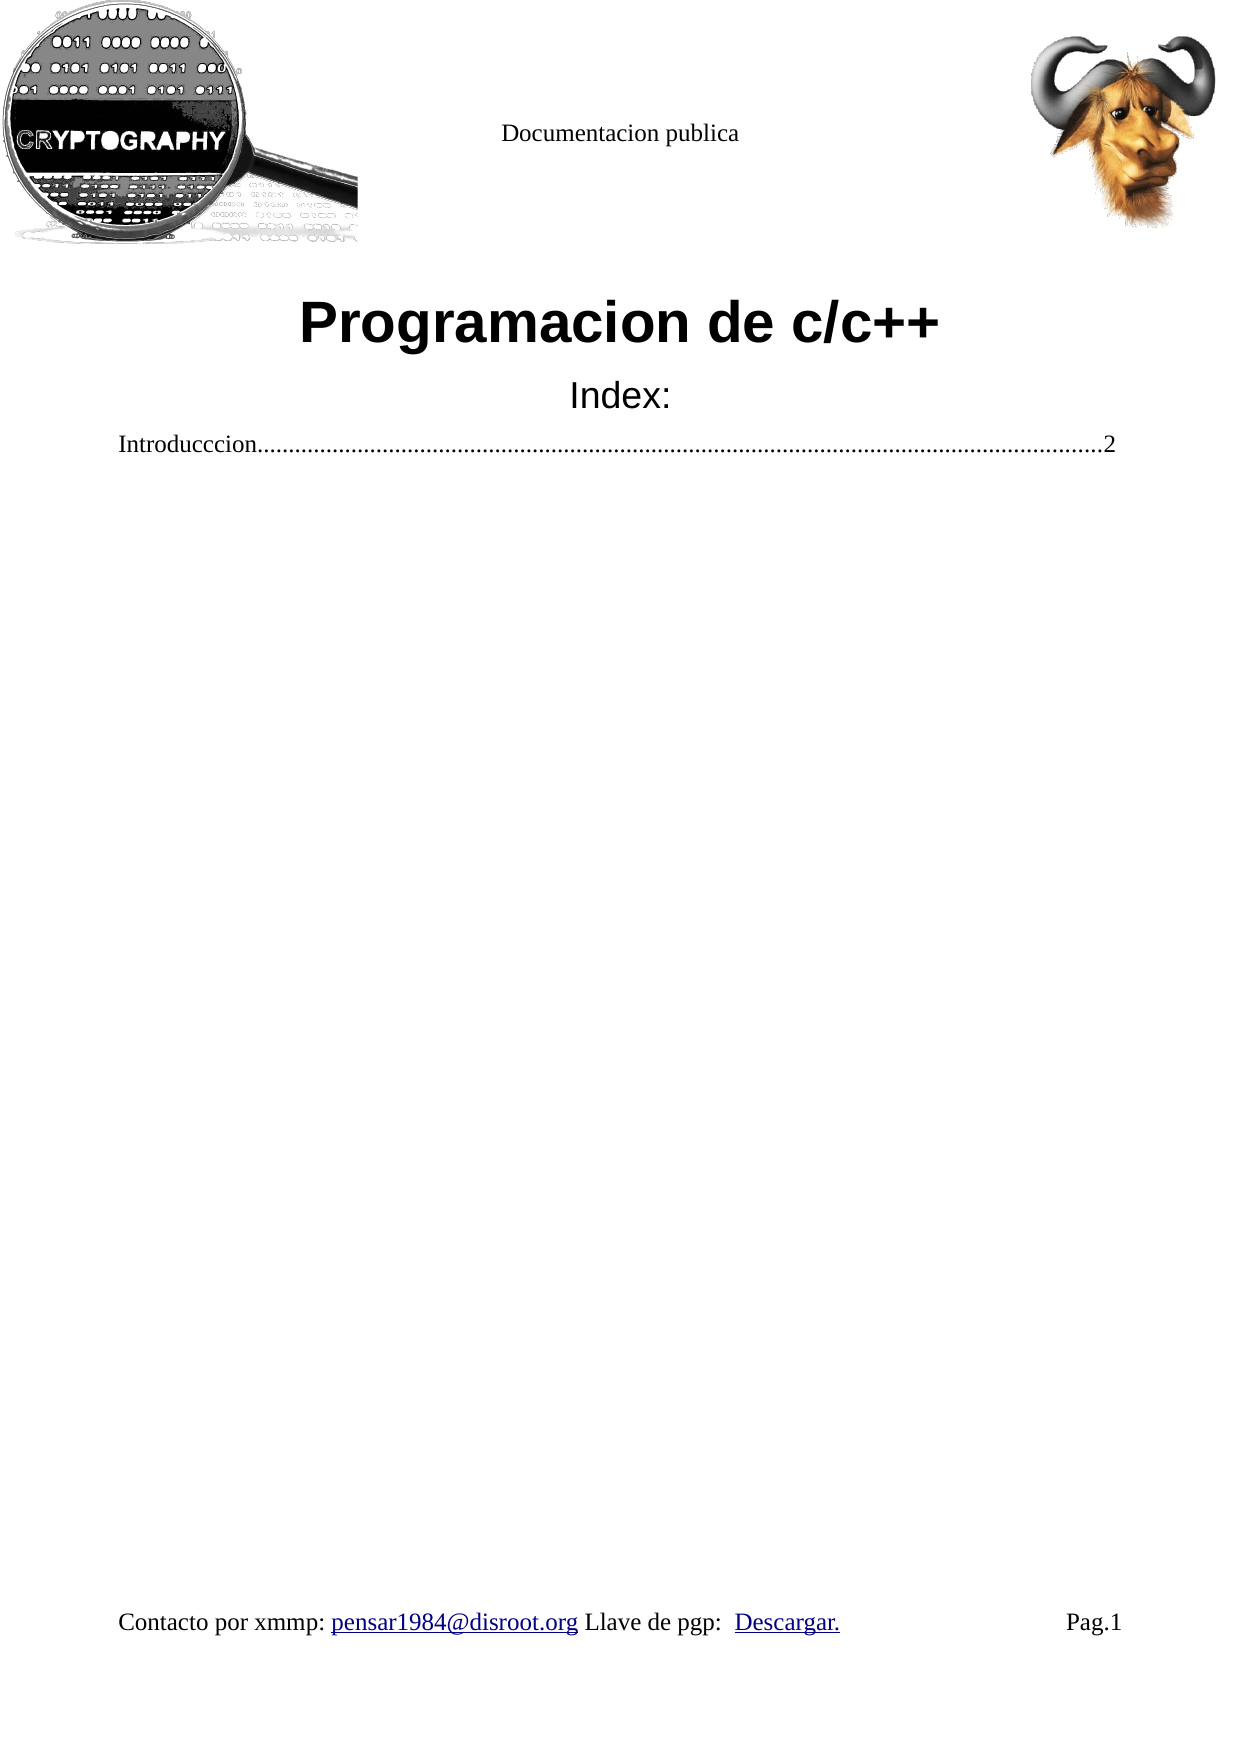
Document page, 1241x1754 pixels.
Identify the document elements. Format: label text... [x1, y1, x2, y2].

text Introducccion 2 [118, 429, 1122, 458]
subtitle Index: [118, 373, 1122, 417]
title Programacion de c/c++ [118, 288, 1122, 355]
picture [1025, 0, 1241, 240]
picture [2, 0, 358, 244]
